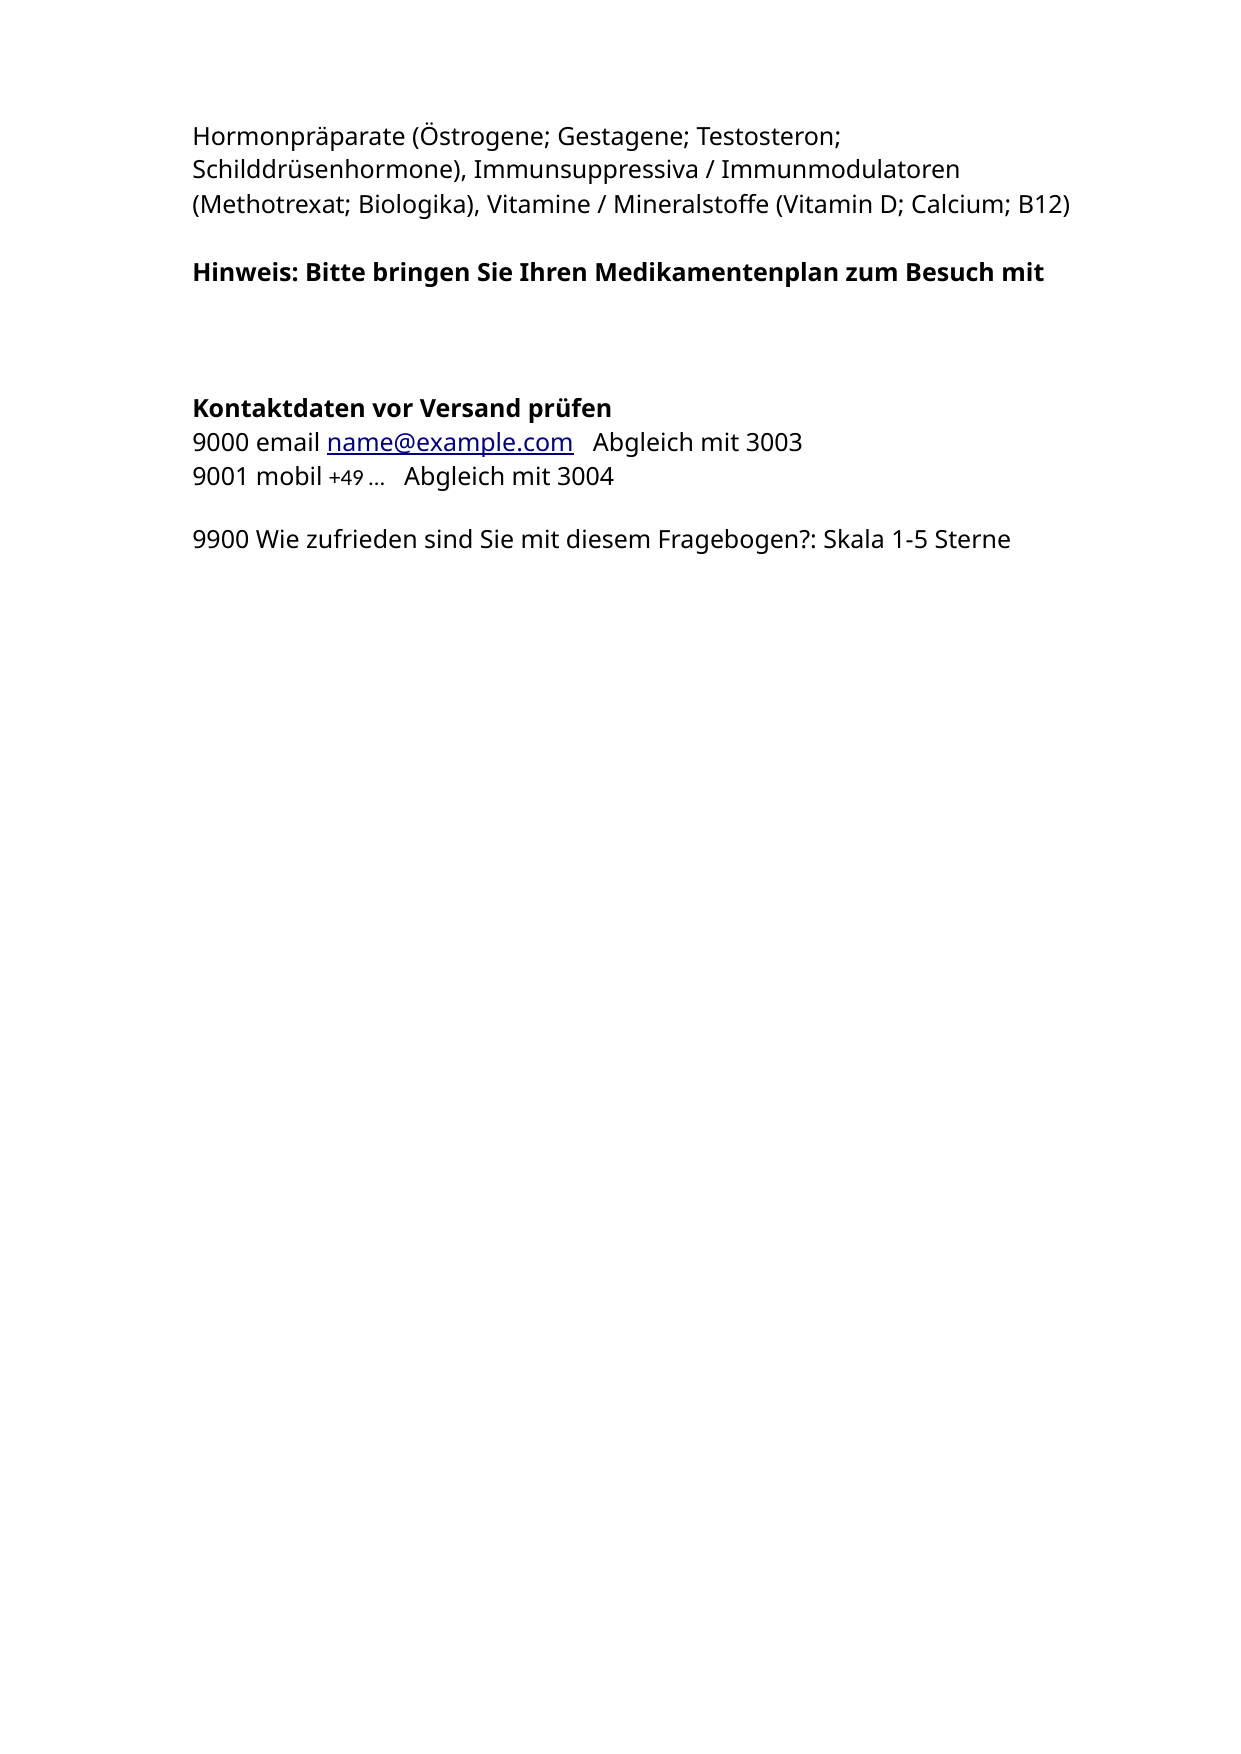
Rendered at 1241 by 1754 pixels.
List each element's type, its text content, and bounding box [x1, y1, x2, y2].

text Kontaktdaten vor Versand prüfen [192, 391, 1122, 425]
text 9900 Wie zufrieden sind Sie mit diesem Fragebogen?: Skala 1-5 Sterne [192, 522, 1122, 556]
text Hormonpräparate (Östrogene; Gestagene; Testosteron; Schilddrüsenhormone), Immunsuppressiva / Immunmodulatoren (Methotrexat; Biologika), Vitamine / Mineralstoffe (Vitamin D; Calcium; B12) Hinweis: Bitte bringen Sie Ihren Medikamentenplan zum Besuch mit [192, 118, 1122, 322]
text 9001 mobil +49 … Abgleich mit 3004 [192, 459, 1122, 493]
text 9000 email name@example.com Abgleich mit 3003 [192, 425, 1122, 459]
